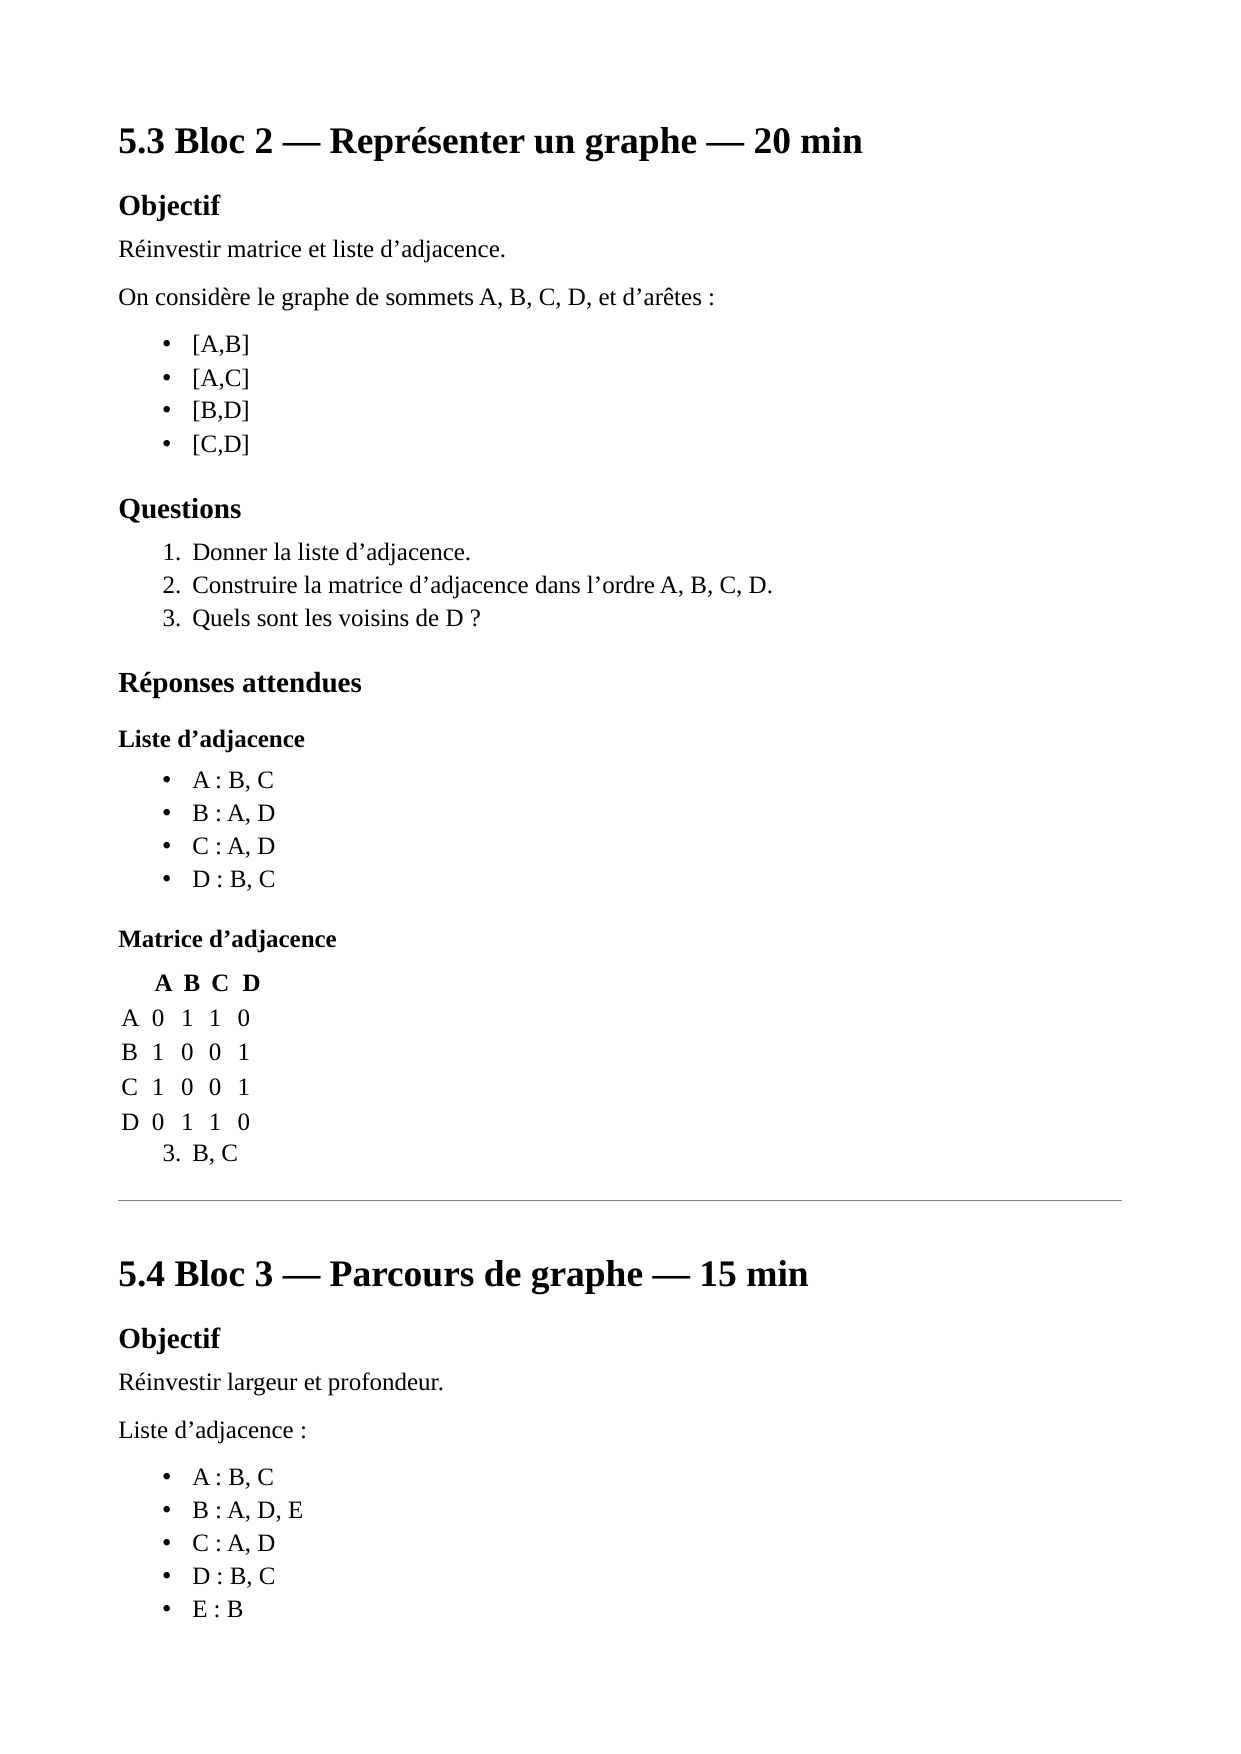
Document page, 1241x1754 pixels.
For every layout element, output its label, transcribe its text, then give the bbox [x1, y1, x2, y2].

table_header B [178, 965, 206, 1000]
table_cell 1 [206, 1000, 234, 1034]
table_cell D [118, 1104, 149, 1138]
list D : B, C [162, 864, 1122, 893]
list C : A, D [162, 1528, 1122, 1557]
text Réinvestir largeur et profondeur. [118, 1367, 1122, 1396]
table_cell 0 [178, 1069, 206, 1104]
table_cell 0 [178, 1035, 206, 1069]
list Quels sont les voisins de D ? [162, 603, 1122, 632]
list D : B, C [162, 1561, 1122, 1590]
table_cell 0 [235, 1104, 268, 1138]
table_cell 1 [149, 1035, 178, 1069]
table_header D [235, 965, 268, 1000]
list [B,D] [162, 396, 1122, 424]
text On considère le graphe de sommets A, B, C, D, et d’arêtes : [118, 282, 1122, 311]
list A : B, C [162, 1462, 1122, 1491]
table_cell 0 [235, 1000, 268, 1034]
list B, C [162, 1138, 1122, 1167]
list [A,C] [162, 363, 1122, 391]
table_header A [149, 965, 178, 1000]
table_header C [206, 965, 234, 1000]
table_cell 1 [149, 1069, 178, 1104]
text Liste d’adjacence : [118, 1415, 1122, 1443]
list C : A, D [162, 831, 1122, 860]
table_cell 1 [178, 1000, 206, 1034]
list A : B, C [162, 765, 1122, 794]
table_cell 0 [206, 1035, 234, 1069]
subtitle Objectif [118, 188, 1122, 222]
subtitle Liste d’adjacence [118, 724, 1122, 752]
table_cell 1 [235, 1035, 268, 1069]
subtitle 5.4 Bloc 3 — Parcours de graphe — 15 min [118, 1251, 1122, 1294]
list Donner la liste d’adjacence. [162, 537, 1122, 566]
subtitle Objectif [118, 1321, 1122, 1355]
subtitle Matrice d’adjacence [118, 924, 1122, 953]
subtitle Réponses attendues [118, 665, 1122, 699]
subtitle 5.3 Bloc 2 — Représenter un graphe — 20 min [118, 118, 1122, 161]
list Construire la matrice d’adjacence dans l’ordre A, B, C, D. [162, 570, 1122, 599]
table_cell 0 [149, 1000, 178, 1034]
table_cell B [118, 1035, 149, 1069]
table_header [118, 965, 149, 1000]
table_cell C [118, 1069, 149, 1104]
list B : A, D [162, 798, 1122, 827]
table_cell 1 [178, 1104, 206, 1138]
table_cell 1 [206, 1104, 234, 1138]
list [C,D] [162, 429, 1122, 457]
subtitle Questions [118, 491, 1122, 524]
text Réinvestir matrice et liste d’adjacence. [118, 234, 1122, 263]
table_cell 0 [149, 1104, 178, 1138]
list B : A, D, E [162, 1495, 1122, 1524]
table_cell 0 [206, 1069, 234, 1104]
list [A,B] [162, 329, 1122, 358]
table_cell A [118, 1000, 149, 1034]
list E : B [162, 1594, 1122, 1623]
table_cell 1 [235, 1069, 268, 1104]
